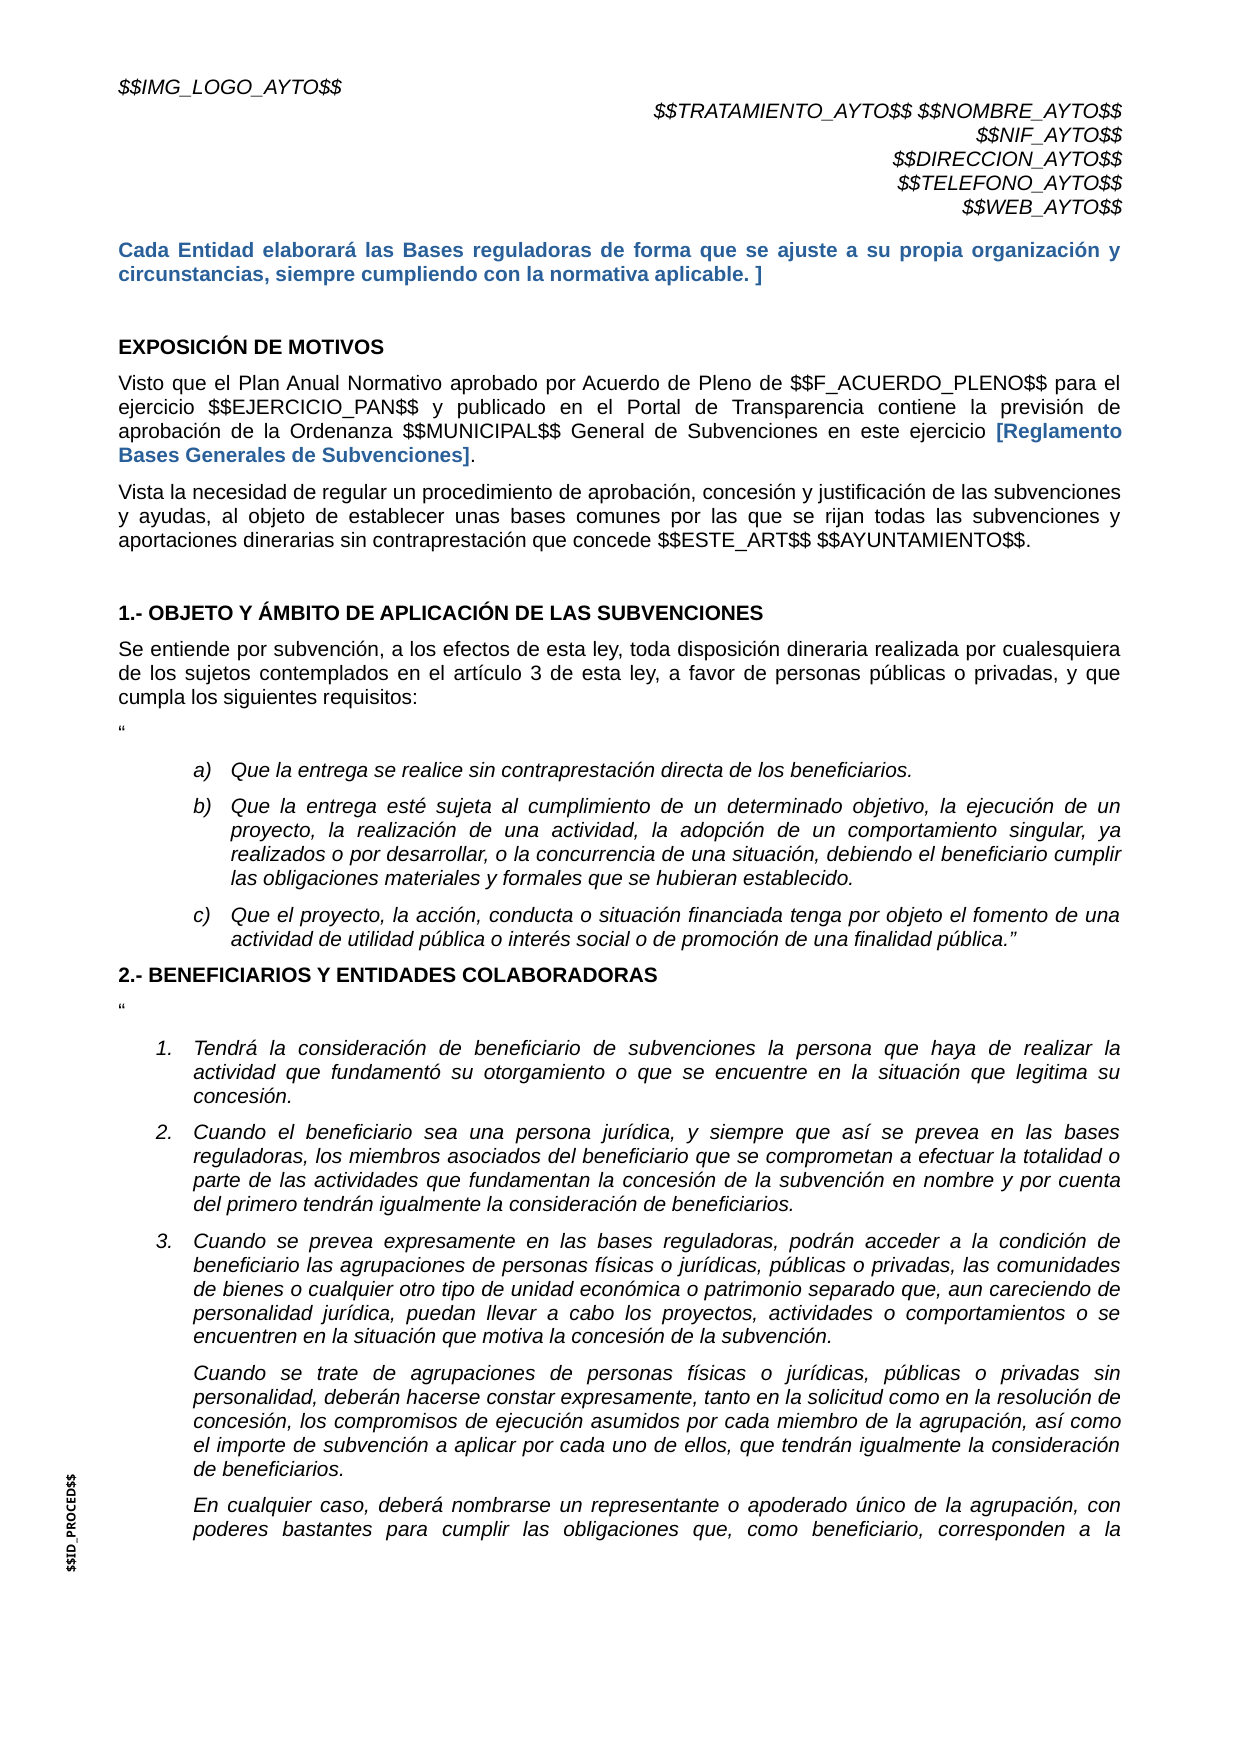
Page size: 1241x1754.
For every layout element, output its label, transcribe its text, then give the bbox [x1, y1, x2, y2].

text “ [118, 999, 1122, 1023]
text EXPOSICIÓN DE MOTIVOS [118, 335, 1122, 359]
text Vista la necesidad de regular un procedimiento de aprobación, concesión y justificación de las subvenciones y ayudas, al objeto de establecer unas bases comunes por las que se rijan todas las subvenciones y aportaciones dinerarias sin contraprestación que concede $$ESTE_ART$$ $$AYUNTAMIENTO$$. [118, 479, 1122, 551]
list Cuando se trate de agrupaciones de personas físicas o jurídicas, públicas o privadas sin personalidad, deberán hacerse constar expresamente, tanto en la solicitud como en la resolución de concesión, los compromisos de ejecución asumidos por cada miembro de la agrupación, así como el importe de subvención a aplicar por cada uno de ellos, que tendrán igualmente la consideración de beneficiarios. [156, 1361, 1122, 1481]
list Cuando el beneficiario sea una persona jurídica, y siempre que así se prevea en las bases reguladoras, los miembros asociados del beneficiario que se comprometan a efectuar la totalidad o parte de las actividades que fundamentan la concesión de la subvención en nombre y por cuenta del primero tendrán igualmente la consideración de beneficiarios. [156, 1120, 1122, 1216]
text 1.- OBJETO Y ÁMBITO DE APLICACIÓN DE LAS SUBVENCIONES [118, 600, 1122, 624]
text Se entiende por subvención, a los efectos de esta ley, toda disposición dineraria realizada por cualesquiera de los sujetos contemplados en el artículo 3 de esta ley, a favor de personas públicas o privadas, y que cumpla los siguientes requisitos: [118, 637, 1122, 709]
text Visto que el Plan Anual Normativo aprobado por Acuerdo de Pleno de $$F_ACUERDO_PLENO$$ para el ejercicio $$EJERCICIO_PAN$$ y publicado en el Portal de Transparencia contiene la previsión de aprobación de la Ordenanza $$MUNICIPAL$$ General de Subvenciones en este ejercicio [Reglamento Bases Generales de Subvenciones]. [118, 371, 1122, 467]
list Que el proyecto, la acción, conducta o situación financiada tenga por objeto el fomento de una actividad de utilidad pública o interés social o de promoción de una finalidad pública.” [193, 902, 1122, 950]
text 2.- BENEFICIARIOS Y ENTIDADES COLABORADORAS [118, 963, 1122, 987]
list En cualquier caso, deberá nombrarse un representante o apoderado único de la agrupación, con poderes bastantes para cumplir las obligaciones que, como beneficiario, corresponden a la [156, 1493, 1122, 1541]
text “ [118, 721, 1122, 745]
list Que la entrega esté sujeta al cumplimiento de un determinado objetivo, la ejecución de un proyecto, la realización de una actividad, la adopción de un comportamiento singular, ya realizados o por desarrollar, o la concurrencia de una situación, debiendo el beneficiario cumplir las obligaciones materiales y formales que se hubieran establecido. [193, 794, 1122, 890]
list Cuando se prevea expresamente en las bases reguladoras, podrán acceder a la condición de beneficiario las agrupaciones de personas físicas o jurídicas, públicas o privadas, las comunidades de bienes o cualquier otro tipo de unidad económica o patrimonio separado que, aun careciendo de personalidad jurídica, puedan llevar a cabo los proyectos, actividades o comportamientos o se encuentren en la situación que motiva la concesión de la subvención. [156, 1228, 1122, 1348]
text Cada Entidad elaborará las Bases reguladoras de forma que se ajuste a su propia organización y circunstancias, siempre cumpliendo con la normativa aplicable. ] [118, 238, 1122, 286]
list Tendrá la consideración de beneficiario de subvenciones la persona que haya de realizar la actividad que fundamentó su otorgamiento o que se encuentre en la situación que legitima su concesión. [156, 1036, 1122, 1108]
list Que la entrega se realice sin contraprestación directa de los beneficiarios. [193, 758, 1122, 782]
